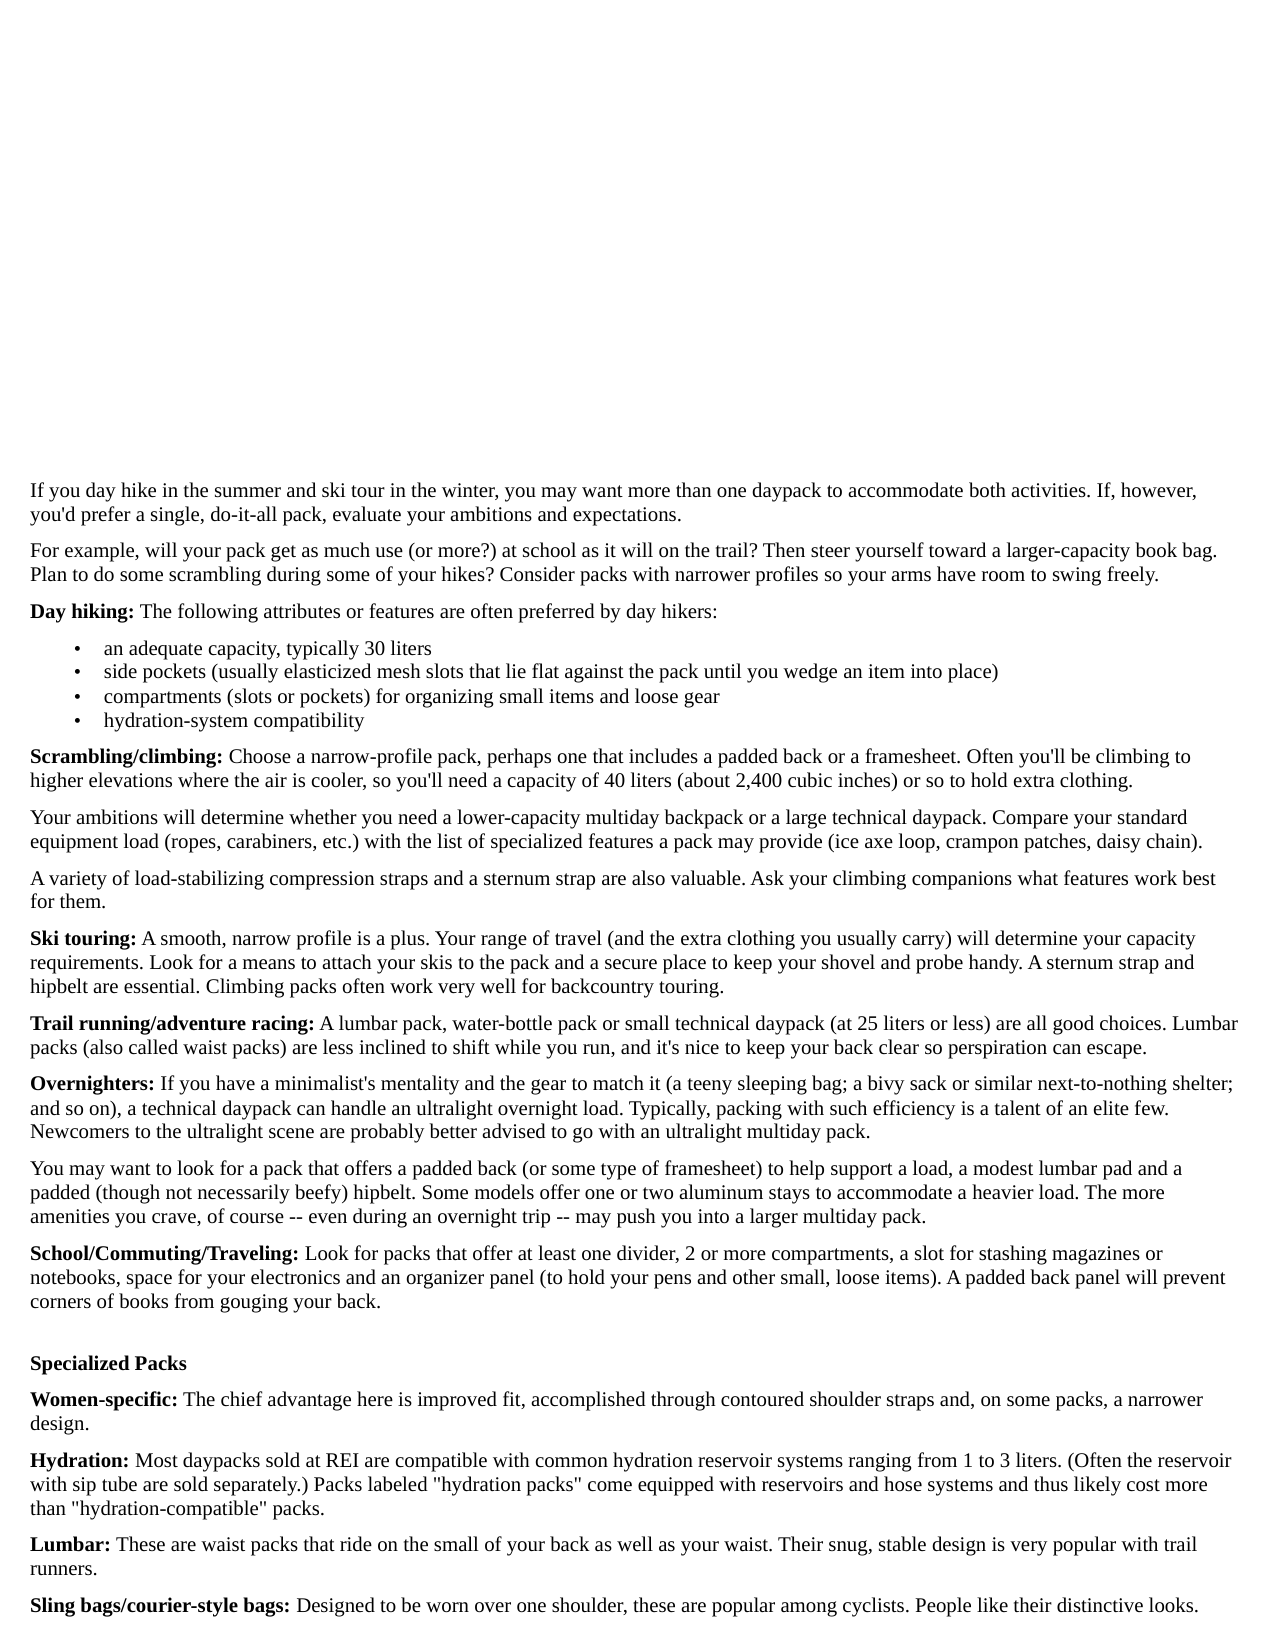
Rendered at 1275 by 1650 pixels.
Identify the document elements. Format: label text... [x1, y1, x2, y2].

text Sling bags/courier-style bags: Designed to be worn over one shoulder, these are popular among cyclists. People like their distinctive looks. [30, 1593, 1245, 1617]
list an adequate capacity, typically 30 liters [74, 635, 1245, 659]
text Day hiking: The following attributes or features are often preferred by day hikers: [30, 599, 1245, 623]
subtitle Specialized Packs [30, 1350, 1245, 1374]
text For example, will your pack get as much use (or more?) at school as it will on the trail? Then steer yourself toward a larger-capacity book bag. Plan to do some scrambling during some of your hikes? Consider packs with narrower profiles so your arms have room to swing freely. [30, 538, 1245, 586]
text Lumbar: These are waist packs that ride on the small of your back as well as your waist. Their snug, stable design is very popular with trail runners. [30, 1532, 1245, 1580]
text Women-specific: The chief advantage here is improved fit, accomplished through contoured shoulder straps and, on some packs, a narrower design. [30, 1387, 1245, 1435]
text You may want to look for a pack that offers a padded back (or some type of framesheet) to help support a load, a modest lumbar pad and a padded (though not necessarily beefy) hipbelt. Some models offer one or two aluminum stays to accommodate a heavier load. The more amenities you crave, of course -- even during an overnight trip -- may push you into a larger multiday pack. [30, 1156, 1245, 1228]
text School/Commuting/Traveling: Look for packs that offer at least one divider, 2 or more compartments, a slot for stashing magazines or notebooks, space for your electronics and an organizer panel (to hold your pens and other small, loose items). A padded back panel will prevent corners of books from gouging your back. [30, 1241, 1245, 1313]
text Scrambling/climbing: Choose a narrow-profile pack, perhaps one that includes a padded back or a framesheet. Often you'll be climbing to higher elevations where the air is cooler, so you'll need a capacity of 40 liters (about 2,400 cubic inches) or so to hold extra clothing. [30, 744, 1245, 792]
text Hydration: Most daypacks sold at REI are compatible with common hydration reservoir systems ranging from 1 to 3 liters. (Often the reservoir with sip tube are sold separately.) Packs labeled "hydration packs" come equipped with reservoirs and hose systems and thus likely cost more than "hydration-compatible" packs. [30, 1448, 1245, 1520]
text A variety of load-stabilizing compression straps and a sternum strap are also valuable. Ask your climbing companions what features work best for them. [30, 865, 1245, 913]
text If you day hike in the summer and ski tour in the winter, you may want more than one daypack to accommodate both activities. If, however, you'd prefer a single, do-it-all pack, evaluate your ambitions and expectations. [30, 478, 1245, 526]
list hydration-system compatibility [74, 708, 1245, 732]
text Overnighters: If you have a minimalist's mentality and the gear to match it (a teeny sleeping bag; a bivy sack or similar next-to-nothing shelter; and so on), a technical daypack can handle an ultralight overnight load. Typically, packing with such efficiency is a talent of an elite few. Newcomers to the ultralight scene are probably better advised to go with an ultralight multiday pack. [30, 1071, 1245, 1143]
text Trail running/adventure racing: A lumbar pack, water-bottle pack or small technical daypack (at 25 liters or less) are all good choices. Lumbar packs (also called waist packs) are less inclined to shift while you run, and it's nice to keep your back clear so perspiration can escape. [30, 1011, 1245, 1059]
list compartments (slots or pockets) for organizing small items and loose gear [74, 683, 1245, 708]
text Your ambitions will determine whether you need a lower-capacity multiday backpack or a large technical daypack. Compare your standard equipment load (ropes, carabiners, etc.) with the list of specialized features a pack may provide (ice axe loop, crampon patches, daisy chain). [30, 805, 1245, 853]
list side pockets (usually elasticized mesh slots that lie flat against the pack until you wedge an item into place) [74, 659, 1245, 683]
text Ski touring: A smooth, narrow profile is a plus. Your range of travel (and the extra clothing you usually carry) will determine your capacity requirements. Look for a means to attach your skis to the pack and a secure place to keep your shovel and probe handy. A sternum strap and hipbelt are essential. Climbing packs often work very well for backcountry touring. [30, 926, 1245, 998]
